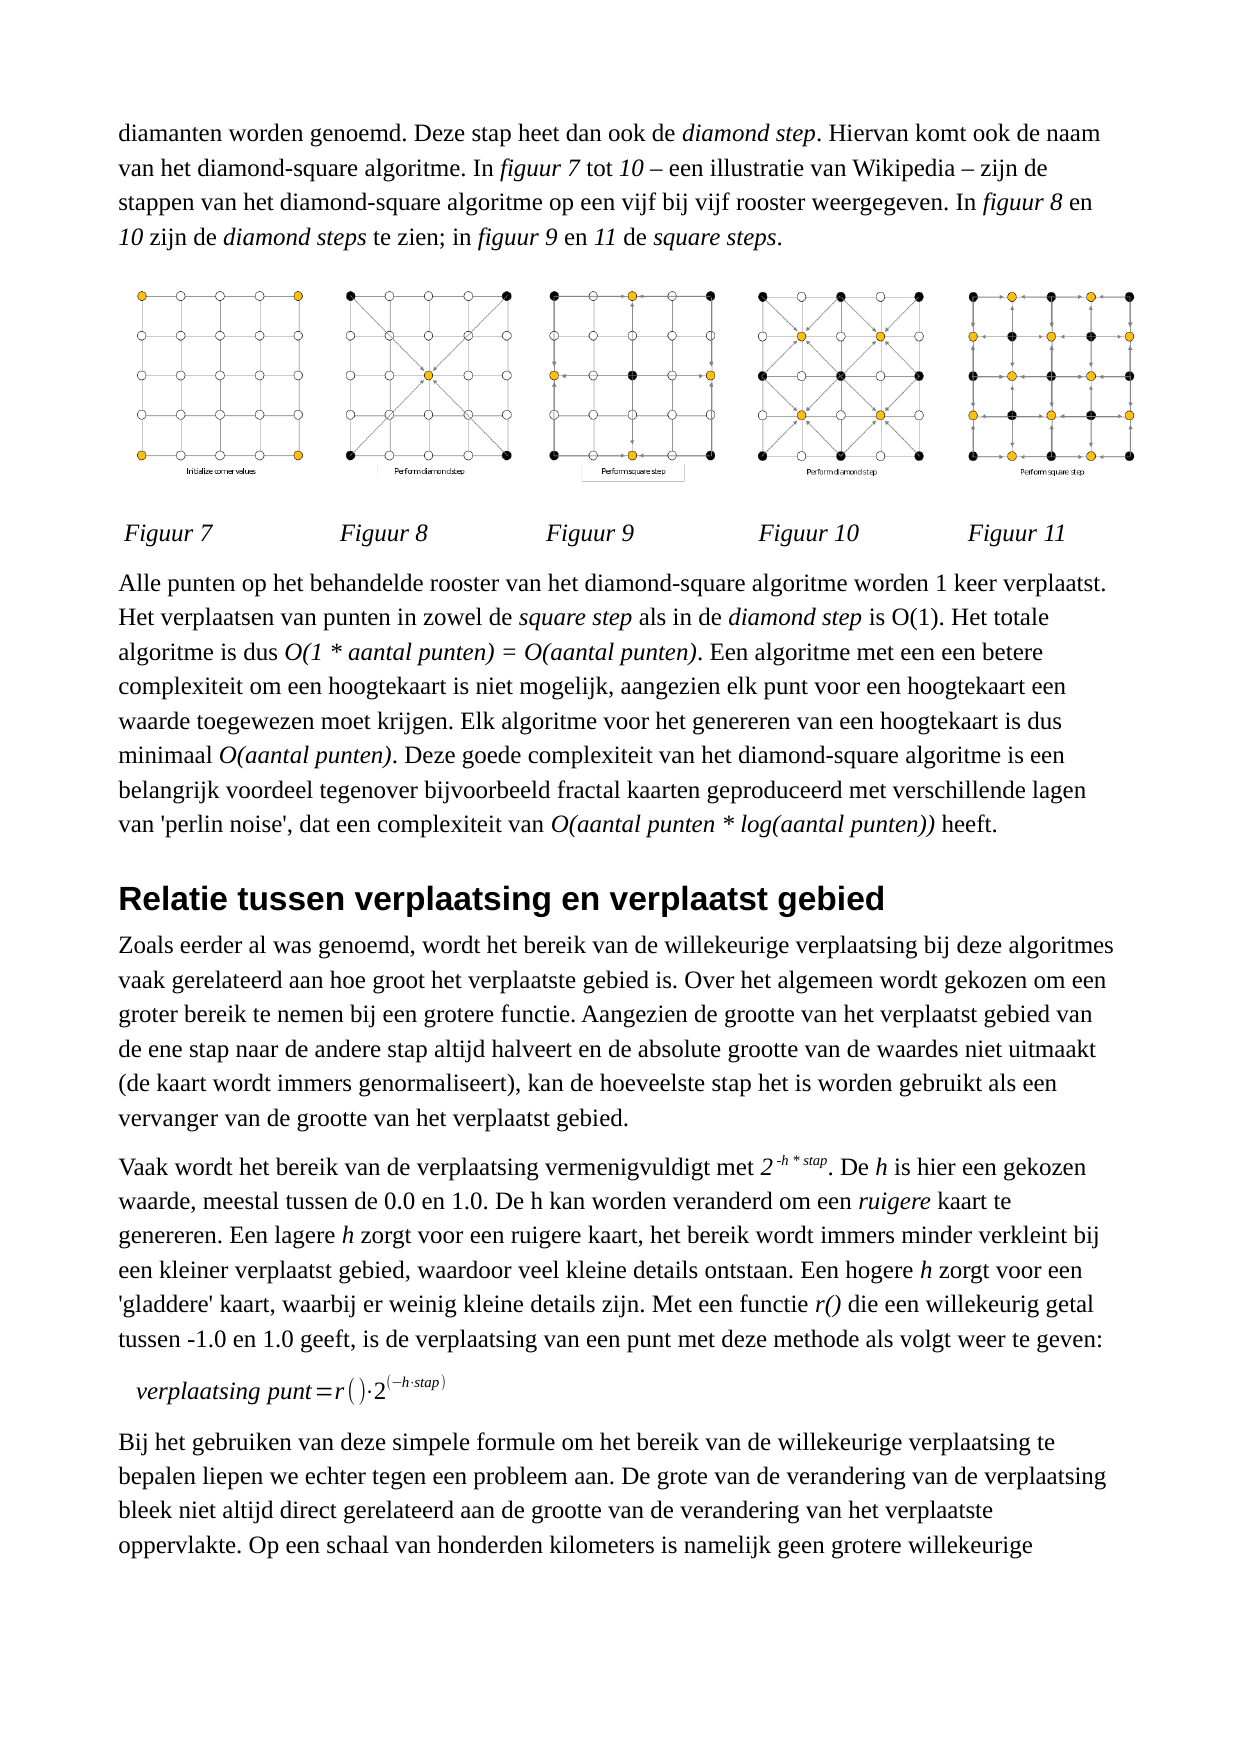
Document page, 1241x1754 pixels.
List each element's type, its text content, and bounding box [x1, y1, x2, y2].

text Bij het gebruiken van deze simpele formule om het bereik van de willekeurige verplaatsing te bepalen liepen we echter tegen een probleem aan. De grote van de verandering van de verplaatsing bleek niet altijd direct gerelateerd aan de grootte van de verandering van het verplaatste oppervlakte. Op een schaal van honderden kilometers is namelijk geen grotere willekeurige [118, 1427, 1122, 1559]
table_header Figuur 10 [753, 513, 962, 553]
text diamanten worden genoemd. Deze stap heet dan ook de diamond step. Hiervan komt ook de naam van het diamond-square algoritme. In figuur 7 tot 10 – een illustratie van Wikipedia – zijn de stappen van het diamond-square algoritme op een vijf bij vijf rooster weergegeven. In figuur 8 en 10 zijn de diamond steps te zien; in figuur 9 en 11 de square steps. [118, 118, 1122, 250]
subtitle Relatie tussen verplaatsing en verplaatst gebied [118, 879, 1122, 918]
text Alle punten op het behandelde rooster van het diamond-square algoritme worden 1 keer verplaatst. Het verplaatsen van punten in zowel de square step als in de diamond step is O(1). Het totale algoritme is dus O(1 * aantal punten) = O(aantal punten). Een algoritme met een een betere complexiteit om een hoogtekaart is niet mogelijk, aangezien elk punt voor een hoogtekaart een waarde toegewezen moet krijgen. Elk algoritme voor het genereren van een hoogtekaart is dus minimaal O(aantal punten). Deze goede complexiteit van het diamond-square algoritme is een belangrijk voordeel tegenover bijvoorbeeld fractal kaarten geproduceerd met verschillende lagen van 'perlin noise', dat een complexiteit van O(aantal punten * log(aantal punten)) heeft. [118, 568, 1122, 838]
text Zoals eerder al was genoemd, wordt het bereik van de willekeurige verplaatsing bij deze algoritmes vaak gerelateerd aan hoe groot het verplaatste gebied is. Over het algemeen wordt gekozen om een groter bereik te nemen bij een grotere functie. Aangezien de grootte van het verplaatst gebied van de ene stap naar de andere stap altijd halveert en de absolute grootte van de waardes niet uitmaakt (de kaart wordt immers genormaliseert), kan de hoeveelste stap het is worden gebruikt als een vervanger van de grootte van het verplaatst gebied. [118, 930, 1122, 1131]
table_header Figuur 7 [118, 513, 334, 553]
table_header Figuur 11 [962, 513, 1159, 553]
text Vaak wordt het bereik van de verplaatsing vermenigvuldigt met 2 -h * stap. De h is hier een gekozen waarde, meestal tussen de 0.0 en 1.0. De h kan worden veranderd om een ruigere kaart te genereren. Een lagere h zorgt voor een ruigere kaart, het bereik wordt immers minder verkleint bij een kleiner verplaatst gebied, waardoor veel kleine details ontstaan. Een hogere h zorgt voor een 'gladdere' kaart, waarbij er weinig kleine details zijn. Met een functie r() die een willekeurig getal tussen -1.0 en 1.0 geeft, is de verplaatsing van een punt met deze methode als volgt weer te geven: [118, 1152, 1122, 1353]
picture [118, 270, 1157, 493]
table_header Figuur 9 [540, 513, 752, 553]
table_header Figuur 8 [334, 513, 540, 553]
